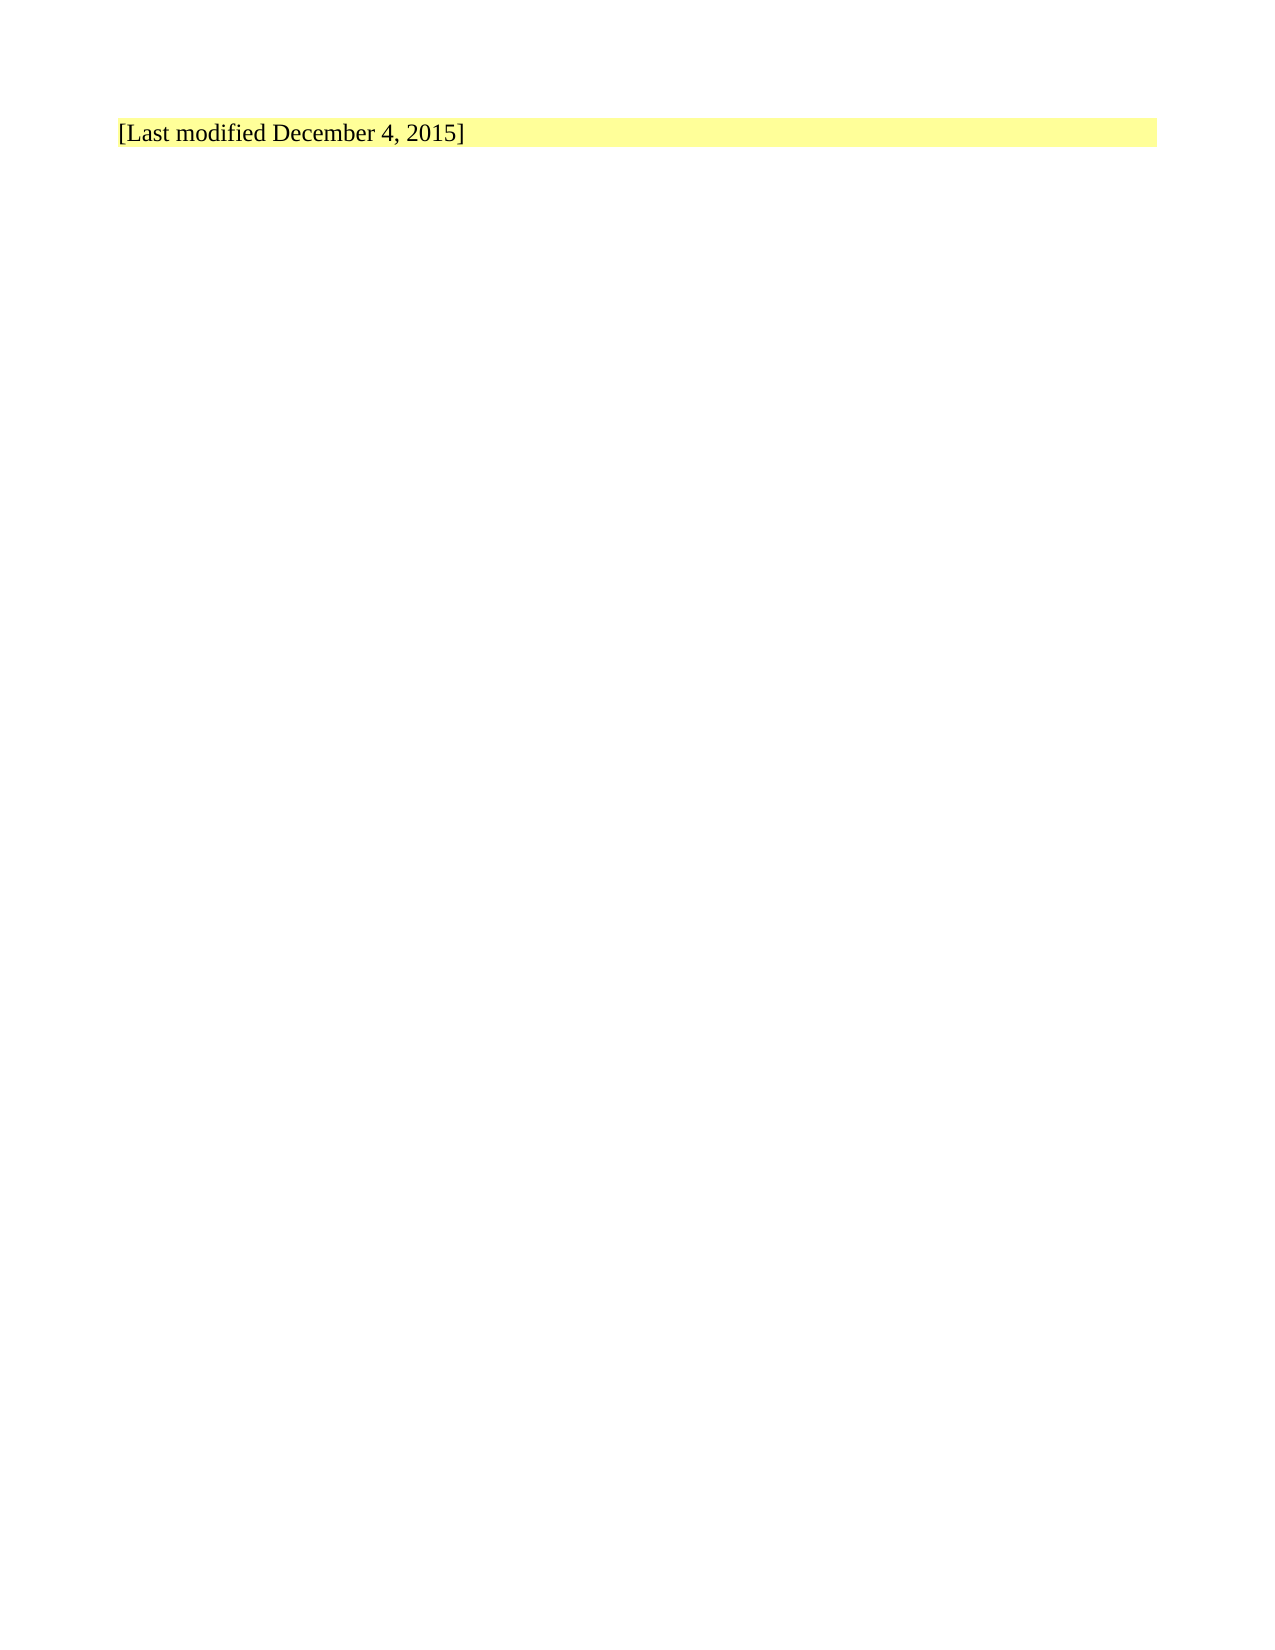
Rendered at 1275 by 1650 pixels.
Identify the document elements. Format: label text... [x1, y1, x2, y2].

text [Last modified December 4, 2015] [118, 118, 1157, 147]
